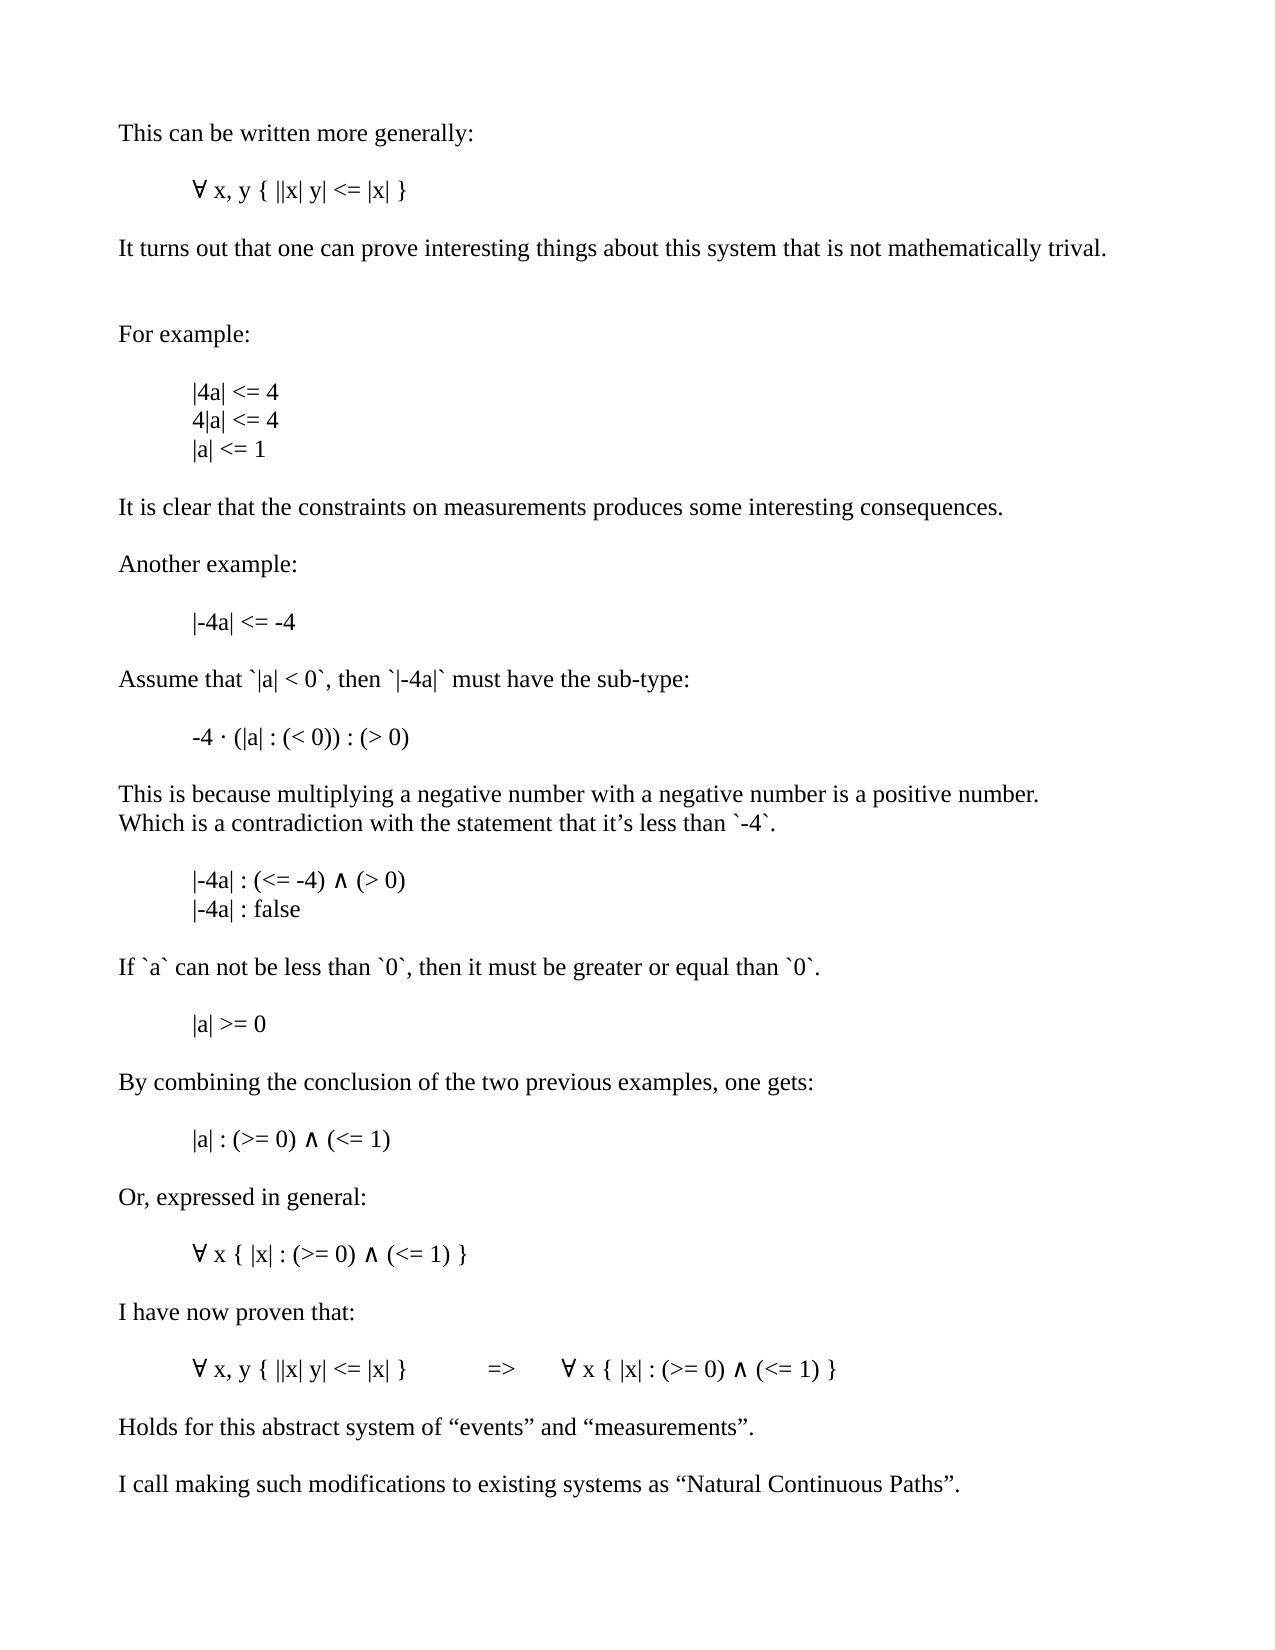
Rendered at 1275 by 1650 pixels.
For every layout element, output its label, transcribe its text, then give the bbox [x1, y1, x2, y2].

text I have now proven that: [118, 1297, 1157, 1326]
text Holds for this abstract system of “events” and “measurements”. [118, 1412, 1157, 1441]
text It turns out that one can prove interesting things about this system that is not mathematically trival. [118, 233, 1157, 262]
text ∀ x, y { ||x| y| <= |x| } => ∀ x { |x| : (>= 0) ∧ (<= 1) } [118, 1354, 1157, 1383]
text 4|a| <= 4 [118, 406, 1157, 434]
text Another example: [118, 549, 1157, 578]
text |-4a| : false [118, 894, 1157, 923]
text Or, expressed in general: [118, 1182, 1157, 1211]
text For example: [118, 319, 1157, 348]
text Which is a contradiction with the statement that it’s less than `-4`. [118, 808, 1157, 837]
text ∀ x, y { ||x| y| <= |x| } [118, 176, 1157, 204]
text This is because multiplying a negative number with a negative number is a positive number. [118, 779, 1157, 808]
text By combining the conclusion of the two previous examples, one gets: [118, 1067, 1157, 1096]
text Assume that `|a| < 0`, then `|-4a|` must have the sub-type: [118, 664, 1157, 693]
text |a| >= 0 [118, 1009, 1157, 1038]
text It is clear that the constraints on measurements produces some interesting consequences. [118, 492, 1157, 521]
text I call making such modifications to existing systems as “Natural Continuous Paths”. [118, 1469, 1157, 1527]
text |4a| <= 4 [118, 377, 1157, 406]
text |a| : (>= 0) ∧ (<= 1) [118, 1124, 1157, 1153]
text |-4a| : (<= -4) ∧ (> 0) [118, 866, 1157, 894]
text |-4a| <= -4 [118, 607, 1157, 636]
text This can be written more generally: [118, 118, 1157, 147]
text If `a` can not be less than `0`, then it must be greater or equal than `0`. [118, 952, 1157, 981]
text -4 · (|a| : (< 0)) : (> 0) [118, 722, 1157, 751]
text |a| <= 1 [118, 434, 1157, 463]
text ∀ x { |x| : (>= 0) ∧ (<= 1) } [118, 1239, 1157, 1268]
